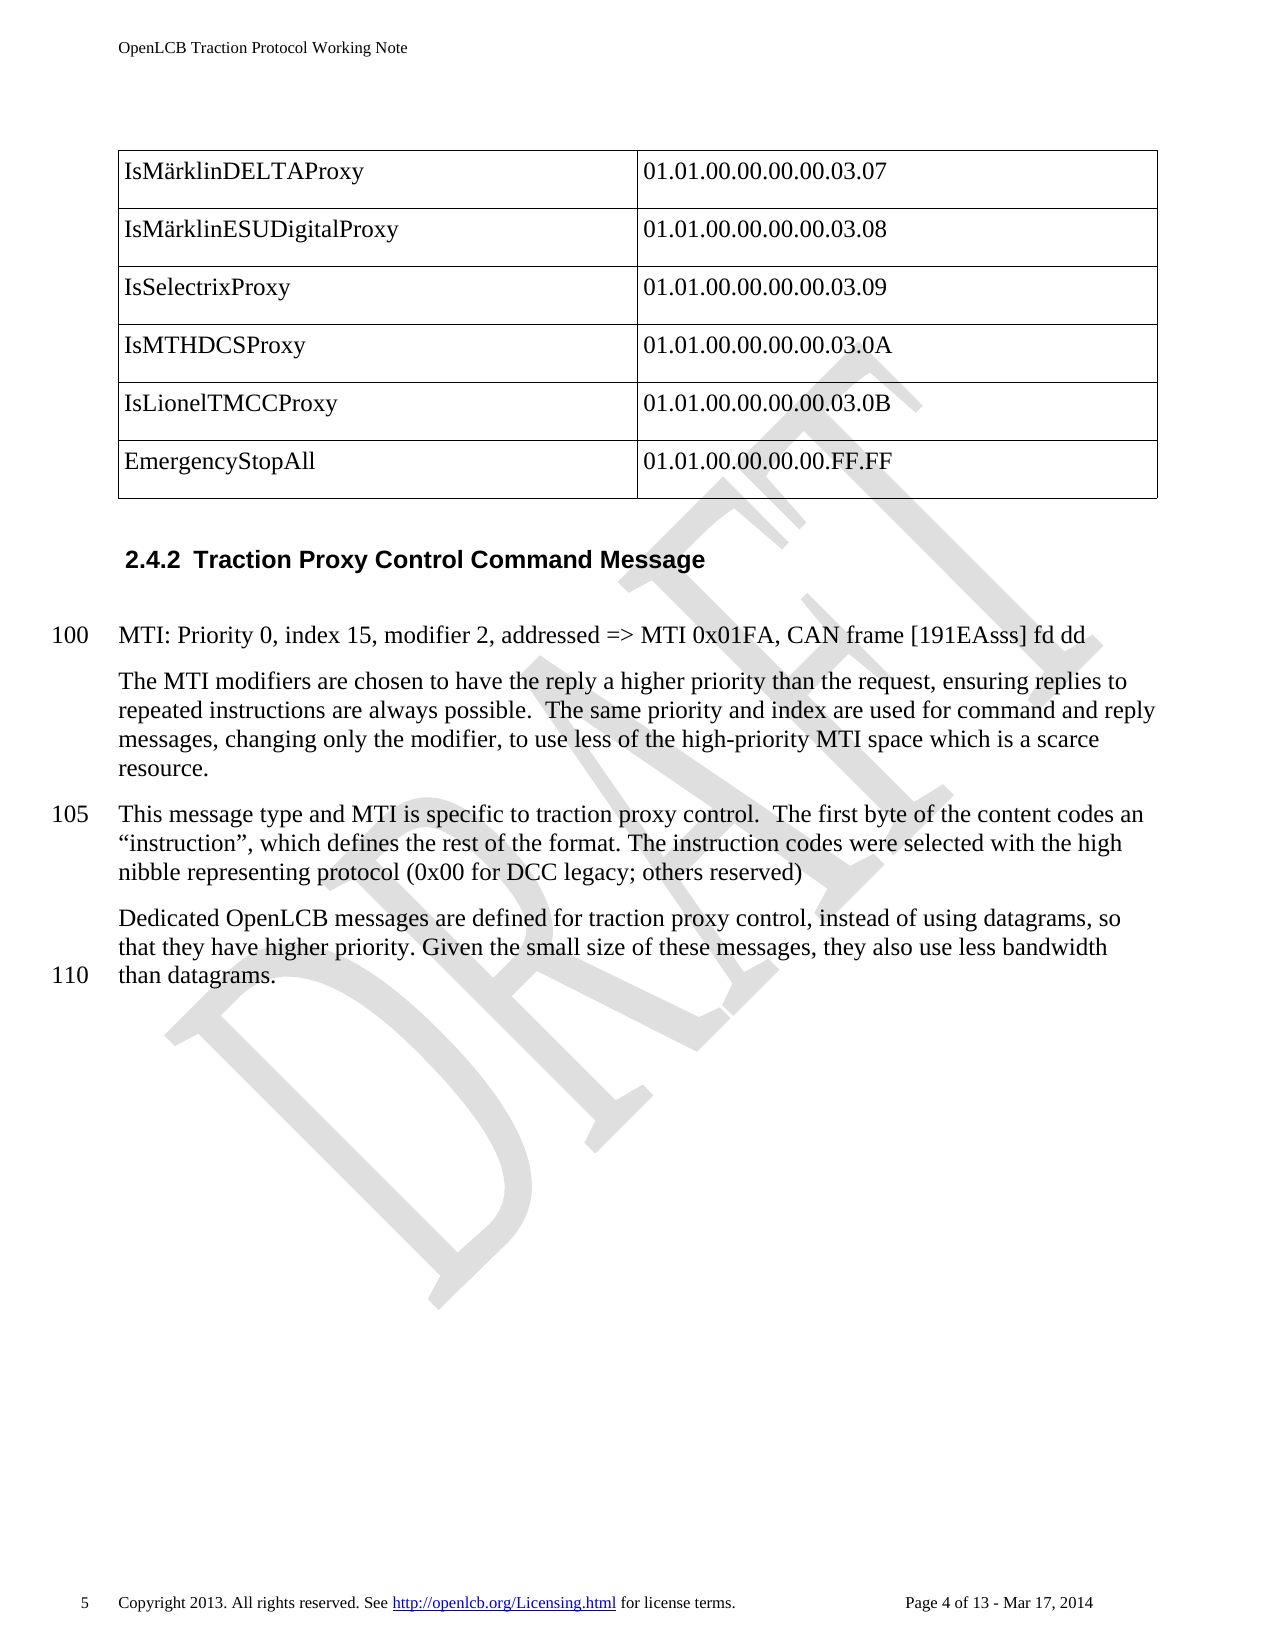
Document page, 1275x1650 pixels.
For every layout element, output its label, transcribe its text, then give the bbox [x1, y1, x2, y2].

text Dedicated OpenLCB messages are defined for traction proxy control, instead of using datagrams, so that they have higher priority. Given the small size of these messages, they also use less bandwidth than datagrams. [548, 903, 732, 989]
text MTI: Priority 0, index 15, modifier 2, addressed => MTI 0x01FA, CAN frame [191EAsss] fd dd [836, 620, 1020, 649]
subtitle Traction Proxy Control Command Message [683, 545, 944, 573]
text Dedicated OpenLCB messages are defined for traction proxy control, instead of using datagrams, so that they have higher priority. Given the small size of these messages, they also use less bandwidth than datagrams. [118, 903, 462, 989]
text This message type and MTI is specific to traction proxy control. The first byte of the content codes an “instruction”, which defines the rest of the format. The instruction codes were selected with the high nibble representing protocol (0x00 for DCC legacy; others reserved) [377, 828, 504, 885]
text MTI: Priority 0, index 15, modifier 2, addressed => MTI 0x01FA, CAN frame [191EAsss] fd dd [118, 620, 719, 649]
table_cell IsMTHDCSProxy [119, 325, 637, 382]
text This message type and MTI is specific to traction proxy control. The first byte of the content codes an “instruction”, which defines the rest of the format. The instruction codes were selected with the high nibble representing protocol (0x00 for DCC legacy; others reserved) [680, 824, 820, 885]
text This message type and MTI is specific to traction proxy control. The first byte of the content codes an “instruction”, which defines the rest of the format. The instruction codes were selected with the high nibble representing protocol (0x00 for DCC legacy; others reserved) [445, 799, 663, 885]
table_cell IsMärklinESUDigitalProxy [119, 209, 637, 266]
table_cell 01.01.00.00.00.00.03.09 [638, 267, 1157, 324]
table_cell 01.01.00.00.00.00.03.0A [638, 325, 1157, 382]
table_cell 01.01.00.00.00.00.03.0B [638, 383, 815, 440]
table_cell IsLionelTMCCProxy [119, 383, 637, 440]
text This message type and MTI is specific to traction proxy control. The first byte of the content codes an “instruction”, which defines the rest of the format. The instruction codes were selected with the high nibble representing protocol (0x00 for DCC legacy; others reserved) [118, 799, 410, 885]
text Dedicated OpenLCB messages are defined for traction proxy control, instead of using datagrams, so that they have higher priority. Given the small size of these messages, they also use less bandwidth than datagrams. [420, 903, 526, 977]
table_cell IsSelectrixProxy [119, 267, 637, 324]
text MTI: Priority 0, index 15, modifier 2, addressed => MTI 0x01FA, CAN frame [191EAsss] fd dd [734, 620, 824, 649]
table_cell 01.01.00.00.00.00.03.08 [638, 209, 1157, 266]
table_cell 01.01.00.00.00.00.03.07 [638, 151, 1157, 208]
table_cell IsMärklinDELTAProxy [119, 151, 637, 208]
text Dedicated OpenLCB messages are defined for traction proxy control, instead of using datagrams, so that they have higher priority. Given the small size of these messages, they also use less bandwidth than datagrams. [697, 903, 1157, 989]
table_cell 01.01.00.00.00.00.FF.FF [856, 441, 1157, 498]
subtitle Traction Proxy Control Command Message [960, 545, 1157, 573]
subtitle Traction Proxy Control Command Message [118, 545, 653, 573]
text MTI: Priority 0, index 15, modifier 2, addressed => MTI 0x01FA, CAN frame [191EAsss] fd dd [1035, 620, 1157, 649]
text This message type and MTI is specific to traction proxy control. The first byte of the content codes an “instruction”, which defines the rest of the format. The instruction codes were selected with the high nibble representing protocol (0x00 for DCC legacy; others reserved) [754, 799, 1157, 885]
table_cell 01.01.00.00.00.00.03.0B [826, 383, 1157, 440]
table_cell EmergencyStopAll [119, 441, 637, 498]
table_cell 01.01.00.00.00.00.FF.FF [767, 441, 869, 498]
table_cell 01.01.00.00.00.00.FF.FF [638, 441, 766, 498]
